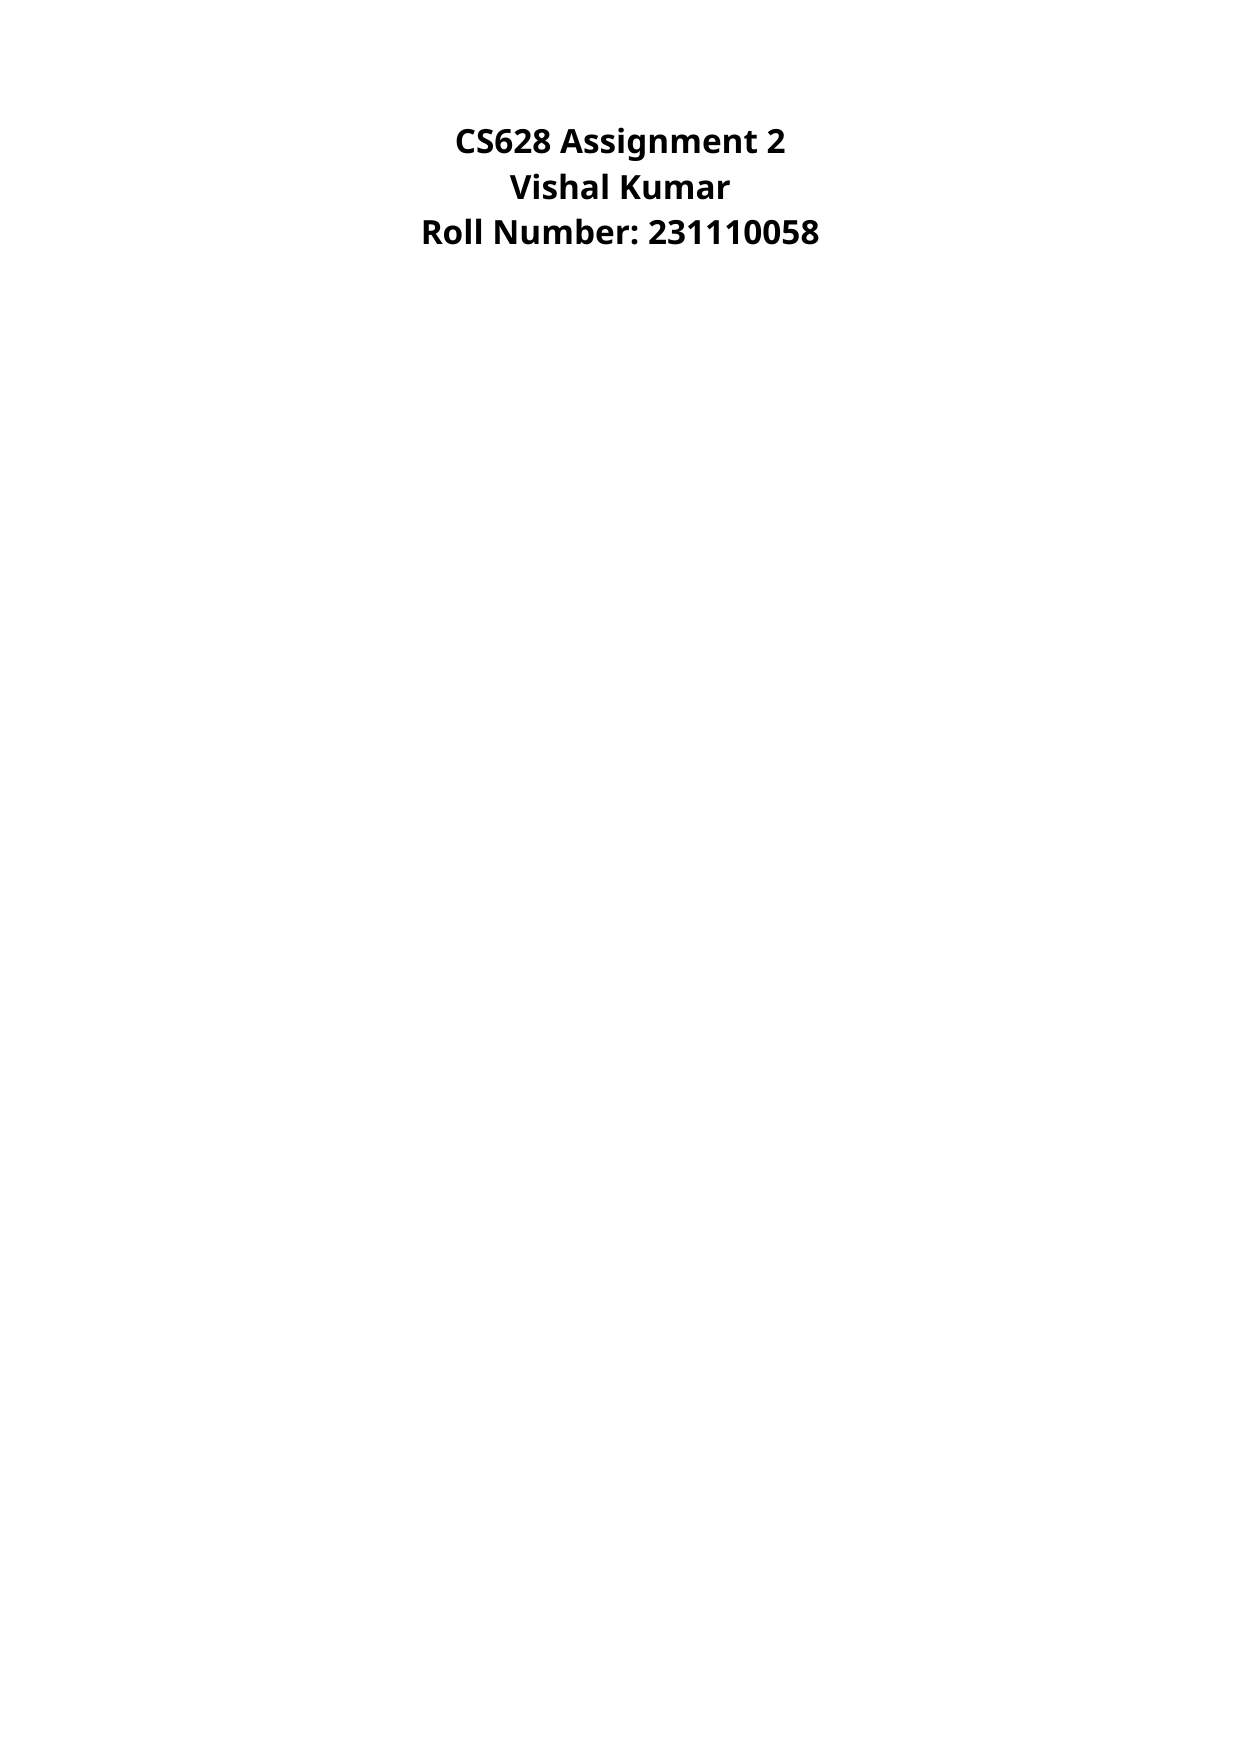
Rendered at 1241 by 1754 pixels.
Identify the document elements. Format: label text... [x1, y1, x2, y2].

text Roll Number: 231110058 [118, 209, 1122, 254]
text Vishal Kumar [118, 163, 1122, 209]
text CS628 Assignment 2 [118, 118, 1122, 163]
